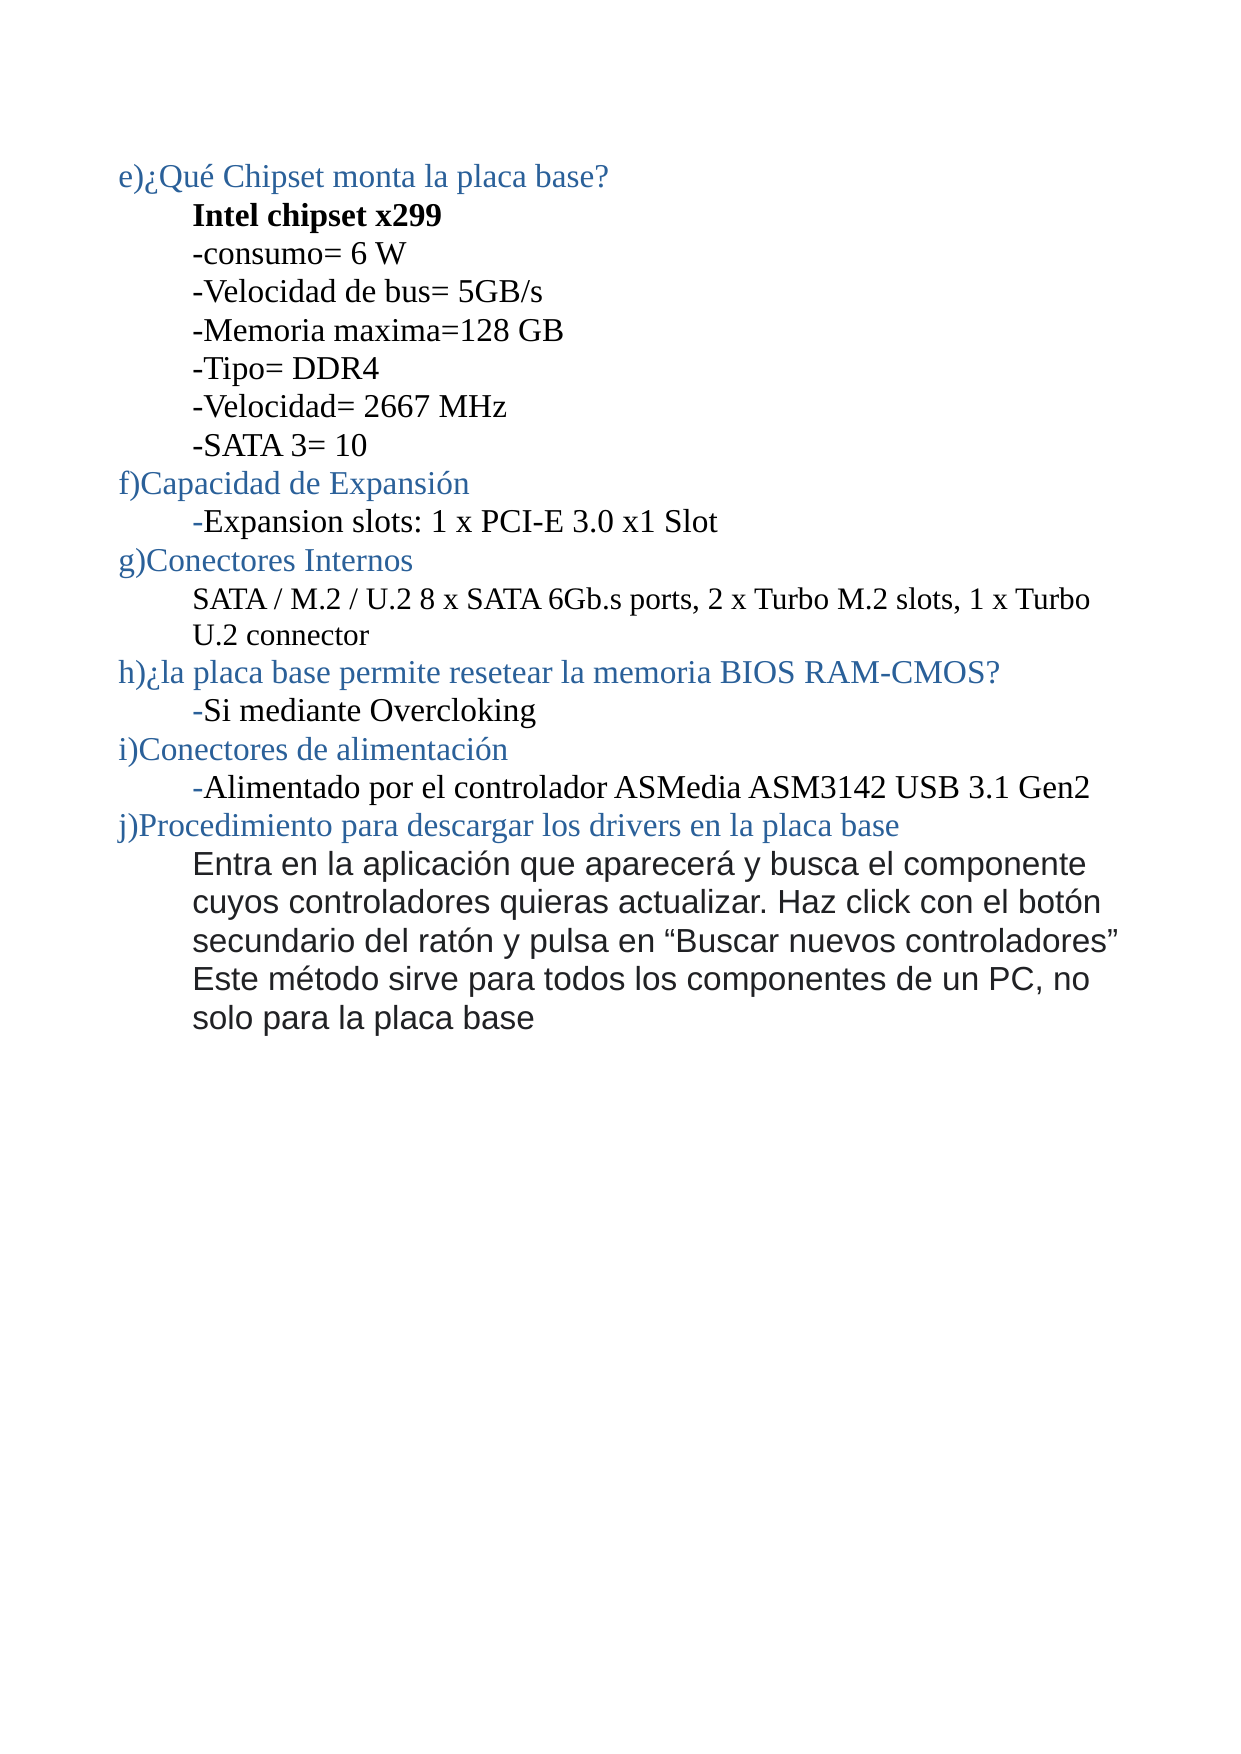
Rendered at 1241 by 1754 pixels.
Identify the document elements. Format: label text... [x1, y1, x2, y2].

text Entra en la aplicación que aparecerá y busca el componente cuyos controladores quieras actualizar. Haz click con el botón secundario del ratón y pulsa en “Buscar nuevos controladores” Este método sirve para todos los componentes de un PC, no solo para la placa base [118, 844, 1122, 1036]
text -SATA 3= 10 [118, 425, 1122, 463]
text e)¿Qué Chipset monta la placa base? [118, 156, 1122, 195]
text -Velocidad= 2667 MHz [118, 386, 1122, 425]
text -Alimentado por el controlador ASMedia ASM3142 USB 3.1 Gen2 [118, 767, 1122, 806]
text -Velocidad de bus= 5GB/s [118, 271, 1122, 310]
text -Memoria maxima=128 GB [118, 310, 1122, 348]
text f)Capacidad de Expansión [118, 463, 1122, 501]
text i)Conectores de alimentación [118, 729, 1122, 767]
text -consumo= 6 W [118, 233, 1122, 271]
text g)Conectores Internos [118, 540, 1122, 578]
text SATA / M.2 / U.2 8 x SATA 6Gb.s ports, 2 x Turbo M.2 slots, 1 x Turbo U.2 connector [118, 578, 1122, 652]
text j)Procedimiento para descargar los drivers en la placa base [118, 806, 1122, 844]
text Intel chipset x299 [118, 195, 1122, 233]
text h)¿la placa base permite resetear la memoria BIOS RAM-CMOS? [118, 652, 1122, 691]
text -Tipo= DDR4 [118, 348, 1122, 386]
text -Expansion slots: 1 x PCI-E 3.0 x1 Slot [118, 501, 1122, 540]
text -Si mediante Overcloking [118, 691, 1122, 729]
